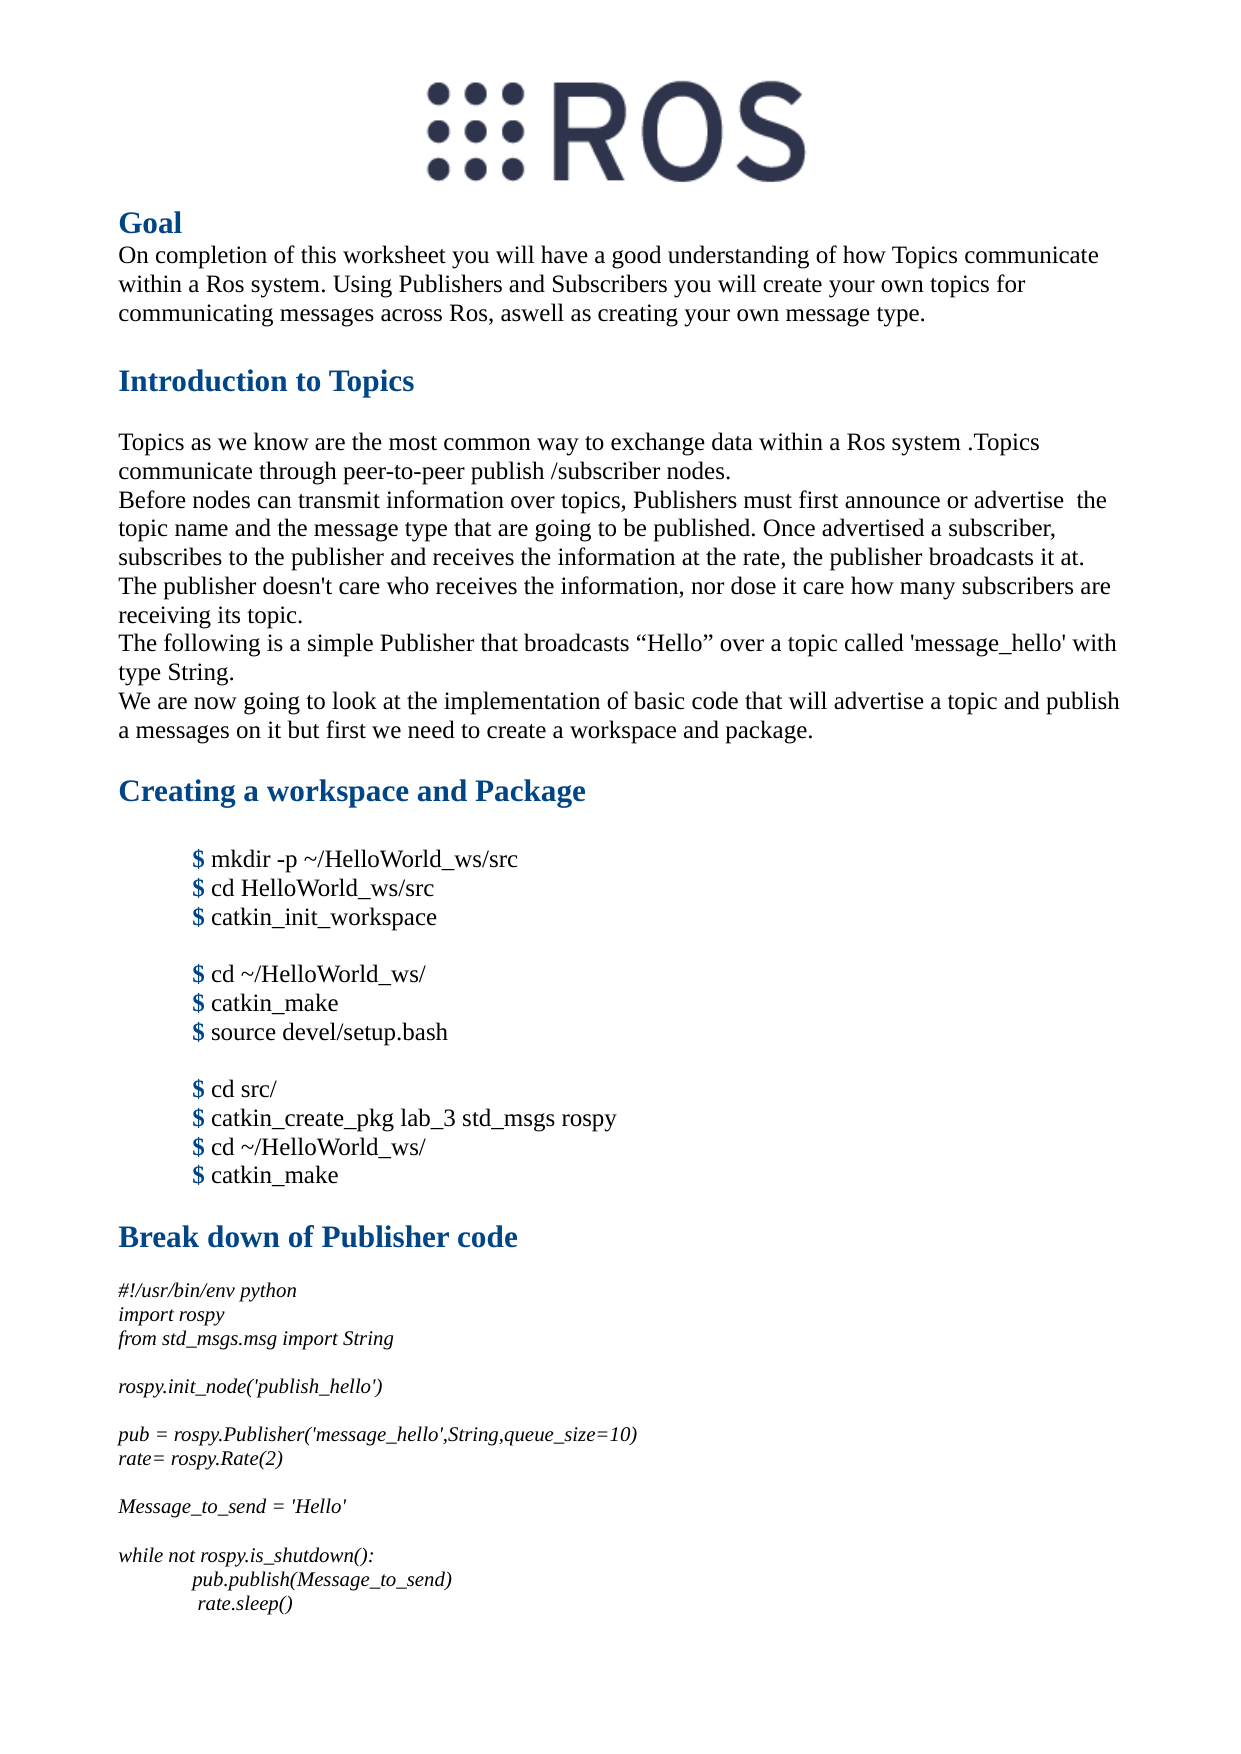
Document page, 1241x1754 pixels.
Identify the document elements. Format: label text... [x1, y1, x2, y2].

text Message_to_send = 'Hello' [118, 1494, 1122, 1518]
text $ cd src/ [118, 1074, 1122, 1103]
text $ cd HelloWorld_ws/src [118, 873, 1122, 902]
text $ catkin_init_workspace [118, 902, 1122, 930]
text The following is a simple Publisher that broadcasts “Hello” over a topic called 'message_hello' with type String. [118, 628, 1122, 686]
text $ source devel/setup.bash [118, 1017, 1122, 1045]
text rate.sleep() [118, 1591, 1122, 1615]
text $ catkin_make [118, 988, 1122, 1017]
picture [421, 75, 819, 190]
text $ cd ~/HelloWorld_ws/ [118, 959, 1122, 988]
text pub = rospy.Publisher('message_hello',String,queue_size=10) [118, 1422, 1122, 1446]
text $ catkin_create_pkg lab_3 std_msgs rospy [118, 1103, 1122, 1132]
text Before nodes can transmit information over topics, Publishers must first announce or advertise the topic name and the message type that are going to be published. Once advertised a subscriber, subscribes to the publisher and receives the information at the rate, the publisher broadcasts it at. The publisher doesn't care who receives the information, nor dose it care how many subscribers are receiving its topic. [118, 485, 1122, 628]
text $ cd ~/HelloWorld_ws/ [118, 1132, 1122, 1160]
text #!/usr/bin/env python [118, 1278, 1122, 1302]
text pub.publish(Message_to_send) [118, 1567, 1122, 1591]
text $ mkdir -p ~/HelloWorld_ws/src [118, 844, 1122, 873]
text import rospy [118, 1302, 1122, 1326]
text Topics as we know are the most common way to exchange data within a Ros system .Topics communicate through peer-to-peer publish /subscriber nodes. [118, 427, 1122, 485]
text Introduction to Topics [118, 362, 1122, 398]
text rate= rospy.Rate(2) [118, 1446, 1122, 1470]
text rospy.init_node('publish_hello') [118, 1374, 1122, 1398]
text We are now going to look at the implementation of basic code that will advertise a topic and publish a messages on it but first we need to create a workspace and package. [118, 686, 1122, 743]
text Break down of Publisher code [118, 1218, 1122, 1254]
text from std_msgs.msg import String [118, 1326, 1122, 1350]
text while not rospy.is_shutdown(): [118, 1542, 1122, 1567]
text $ catkin_make [118, 1160, 1122, 1189]
text Creating a workspace and Package [118, 772, 1122, 808]
text On completion of this worksheet you will have a good understanding of how Topics communicate within a Ros system. Using Publishers and Subscribers you will create your own topics for communicating messages across Ros, aswell as creating your own message type. [118, 240, 1122, 327]
text Goal [118, 204, 1122, 240]
